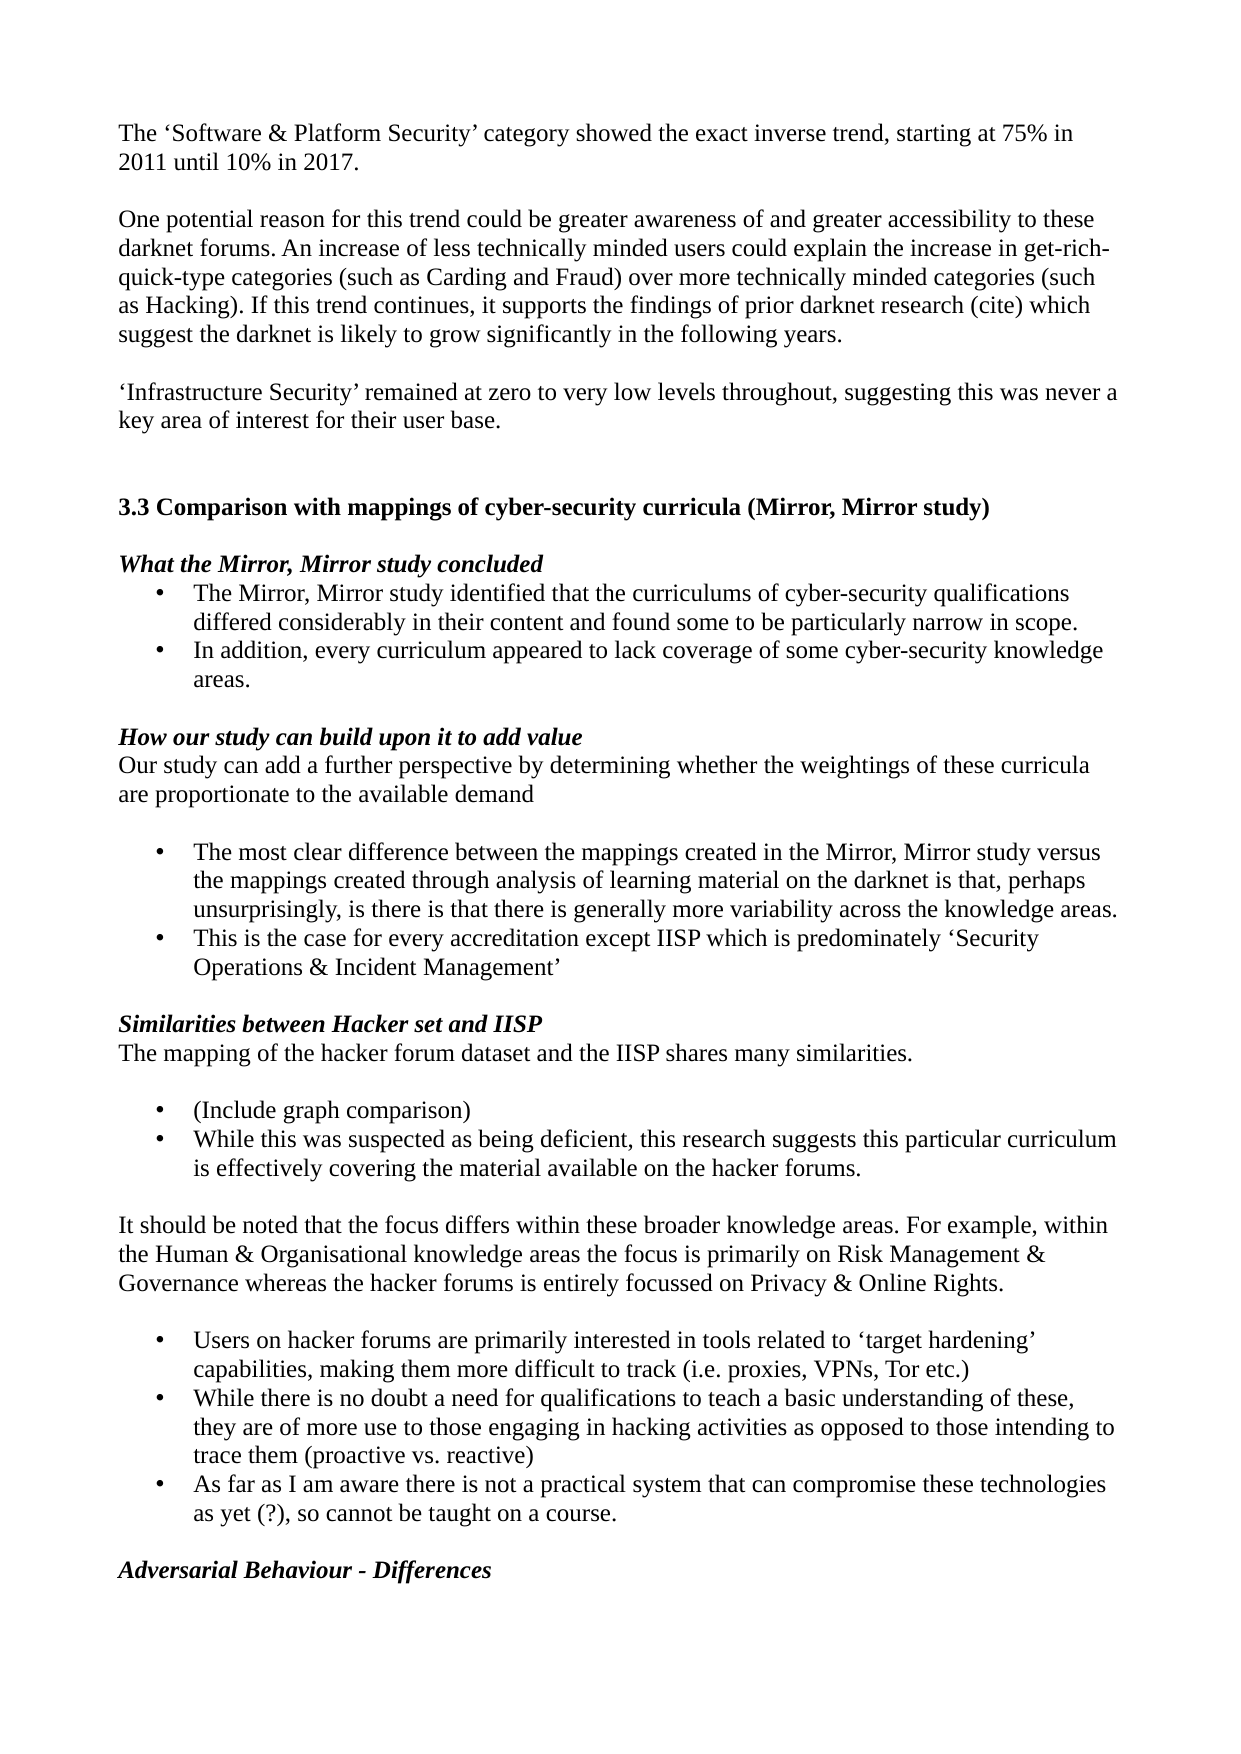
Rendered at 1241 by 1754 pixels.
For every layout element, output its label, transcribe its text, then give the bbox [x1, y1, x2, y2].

text The ‘Software & Platform Security’ category showed the exact inverse trend, starting at 75% in 2011 until 10% in 2017. [118, 118, 1122, 176]
text It should be noted that the focus differs within these broader knowledge areas. For example, within the Human & Organisational knowledge areas the focus is primarily on Risk Management & Governance whereas the hacker forums is entirely focussed on Privacy & Online Rights. [118, 1211, 1122, 1297]
text ‘Infrastructure Security’ remained at zero to very low levels throughout, suggesting this was never a key area of interest for their user base. [118, 377, 1122, 434]
text Our study can add a further perspective by determining whether the weightings of these curricula are proportionate to the available demand [118, 751, 1122, 808]
list In addition, every curriculum appeared to lack coverage of some cyber-security knowledge areas. [156, 636, 1122, 693]
list (Include graph comparison) [156, 1096, 1122, 1124]
list As far as I am aware there is not a practical system that can compromise these technologies as yet (?), so cannot be taught on a course. [156, 1469, 1122, 1527]
text The mapping of the hacker forum dataset and the IISP shares many similarities. [118, 1038, 1122, 1067]
list While there is no doubt a need for qualifications to teach a basic understanding of these, they are of more use to those engaging in hacking activities as opposed to those intending to trace them (proactive vs. reactive) [156, 1383, 1122, 1469]
list While this was suspected as being deficient, this research suggests this particular curriculum is effectively covering the material available on the hacker forums. [156, 1124, 1122, 1182]
text 3.3 Comparison with mappings of cyber-security curricula (Mirror, Mirror study) [118, 492, 1122, 521]
list The Mirror, Mirror study identified that the curriculums of cyber-security qualifications differed considerably in their content and found some to be particularly narrow in scope. [156, 578, 1122, 636]
text Similarities between Hacker set and IISP [118, 1009, 1122, 1038]
list The most clear difference between the mappings created in the Mirror, Mirror study versus the mappings created through analysis of learning material on the darknet is that, perhaps unsurprisingly, is there is that there is generally more variability across the knowledge areas. [156, 837, 1122, 923]
list This is the case for every accreditation except IISP which is predominately ‘Security Operations & Incident Management’ [156, 923, 1122, 981]
list Users on hacker forums are primarily interested in tools related to ‘target hardening’ capabilities, making them more difficult to track (i.e. proxies, VPNs, Tor etc.) [156, 1326, 1122, 1383]
text Adversarial Behaviour - Differences [118, 1556, 1122, 1584]
text How our study can build upon it to add value [118, 722, 1122, 751]
text One potential reason for this trend could be greater awareness of and greater accessibility to these darknet forums. An increase of less technically minded users could explain the increase in get-rich-quick-type categories (such as Carding and Fraud) over more technically minded categories (such as Hacking). If this trend continues, it supports the findings of prior darknet research (cite) which suggest the darknet is likely to grow significantly in the following years. [118, 204, 1122, 348]
text What the Mirror, Mirror study concluded [118, 549, 1122, 578]
